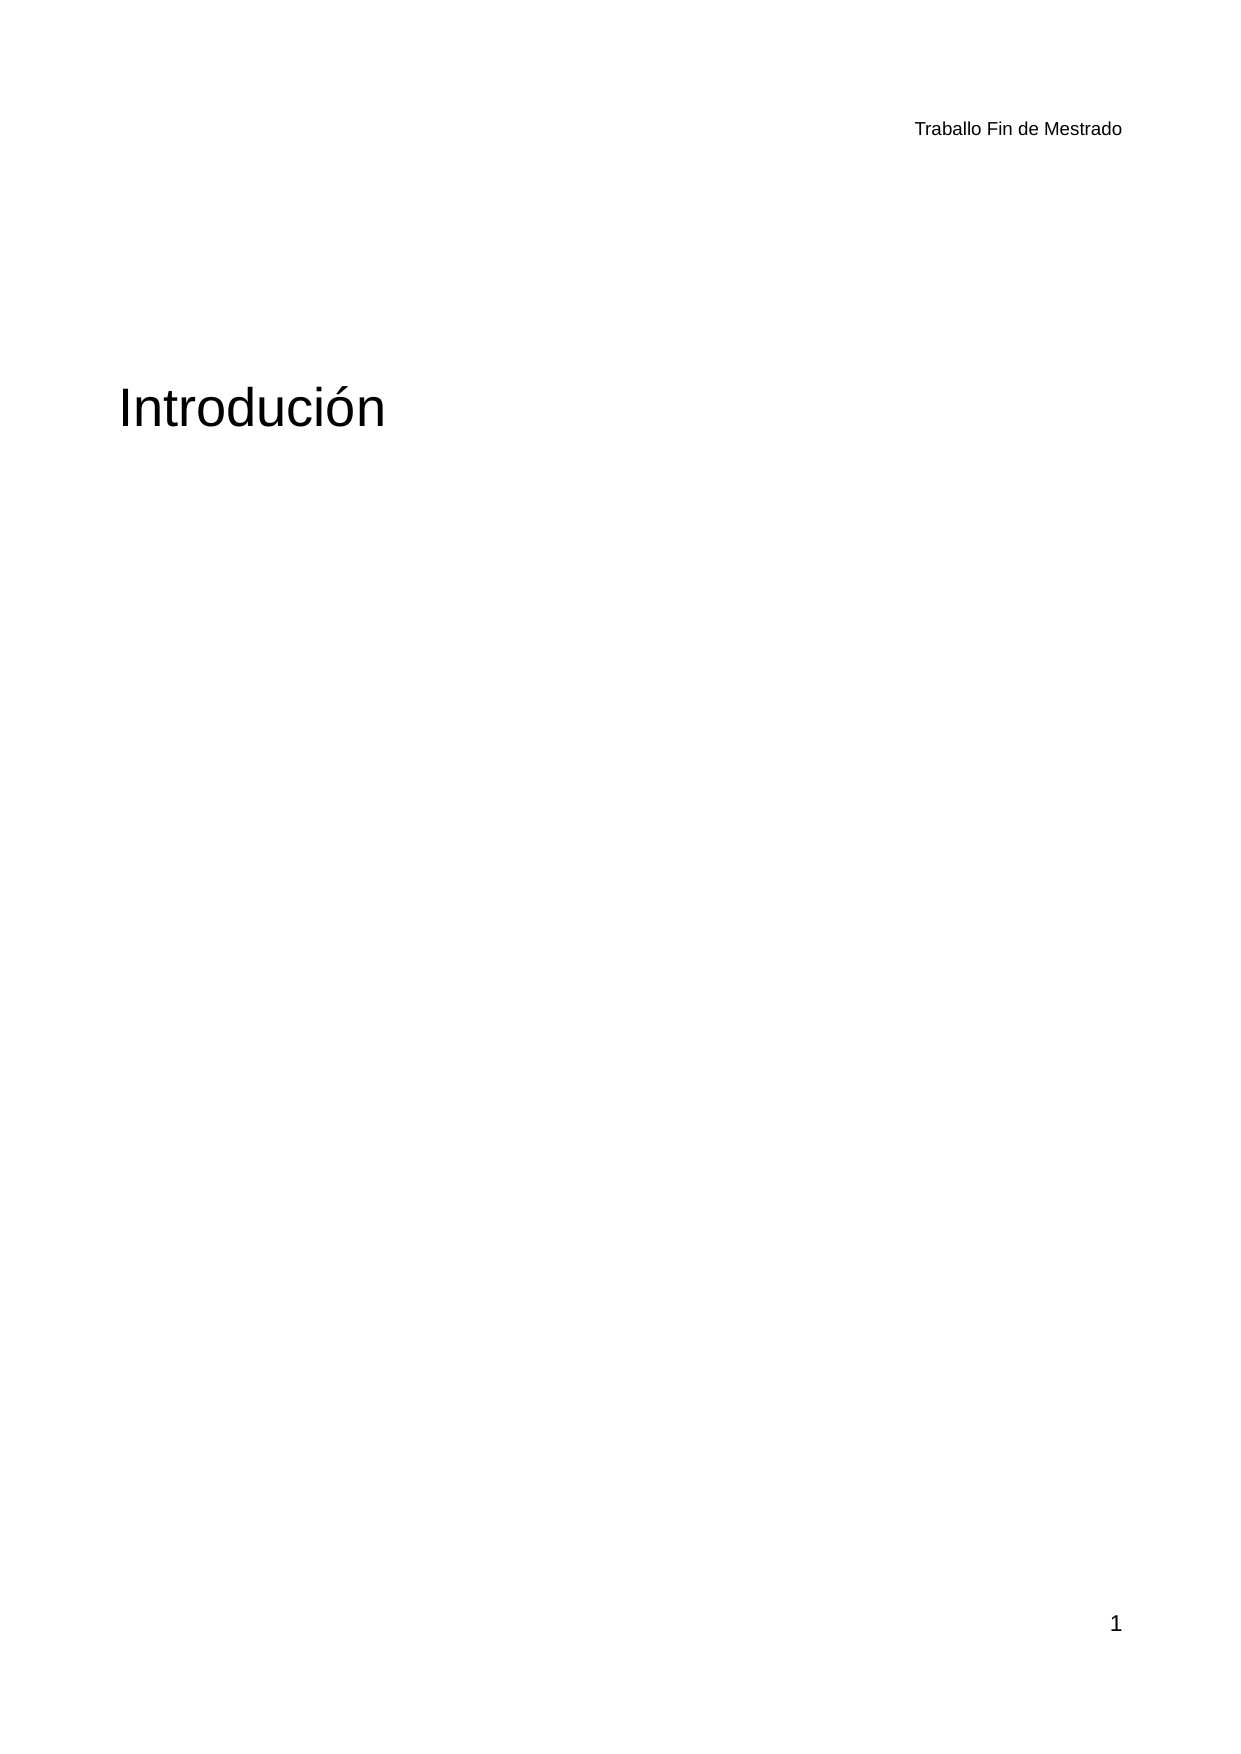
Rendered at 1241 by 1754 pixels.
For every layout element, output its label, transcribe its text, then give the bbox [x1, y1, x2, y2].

text Introdución [118, 376, 1122, 438]
